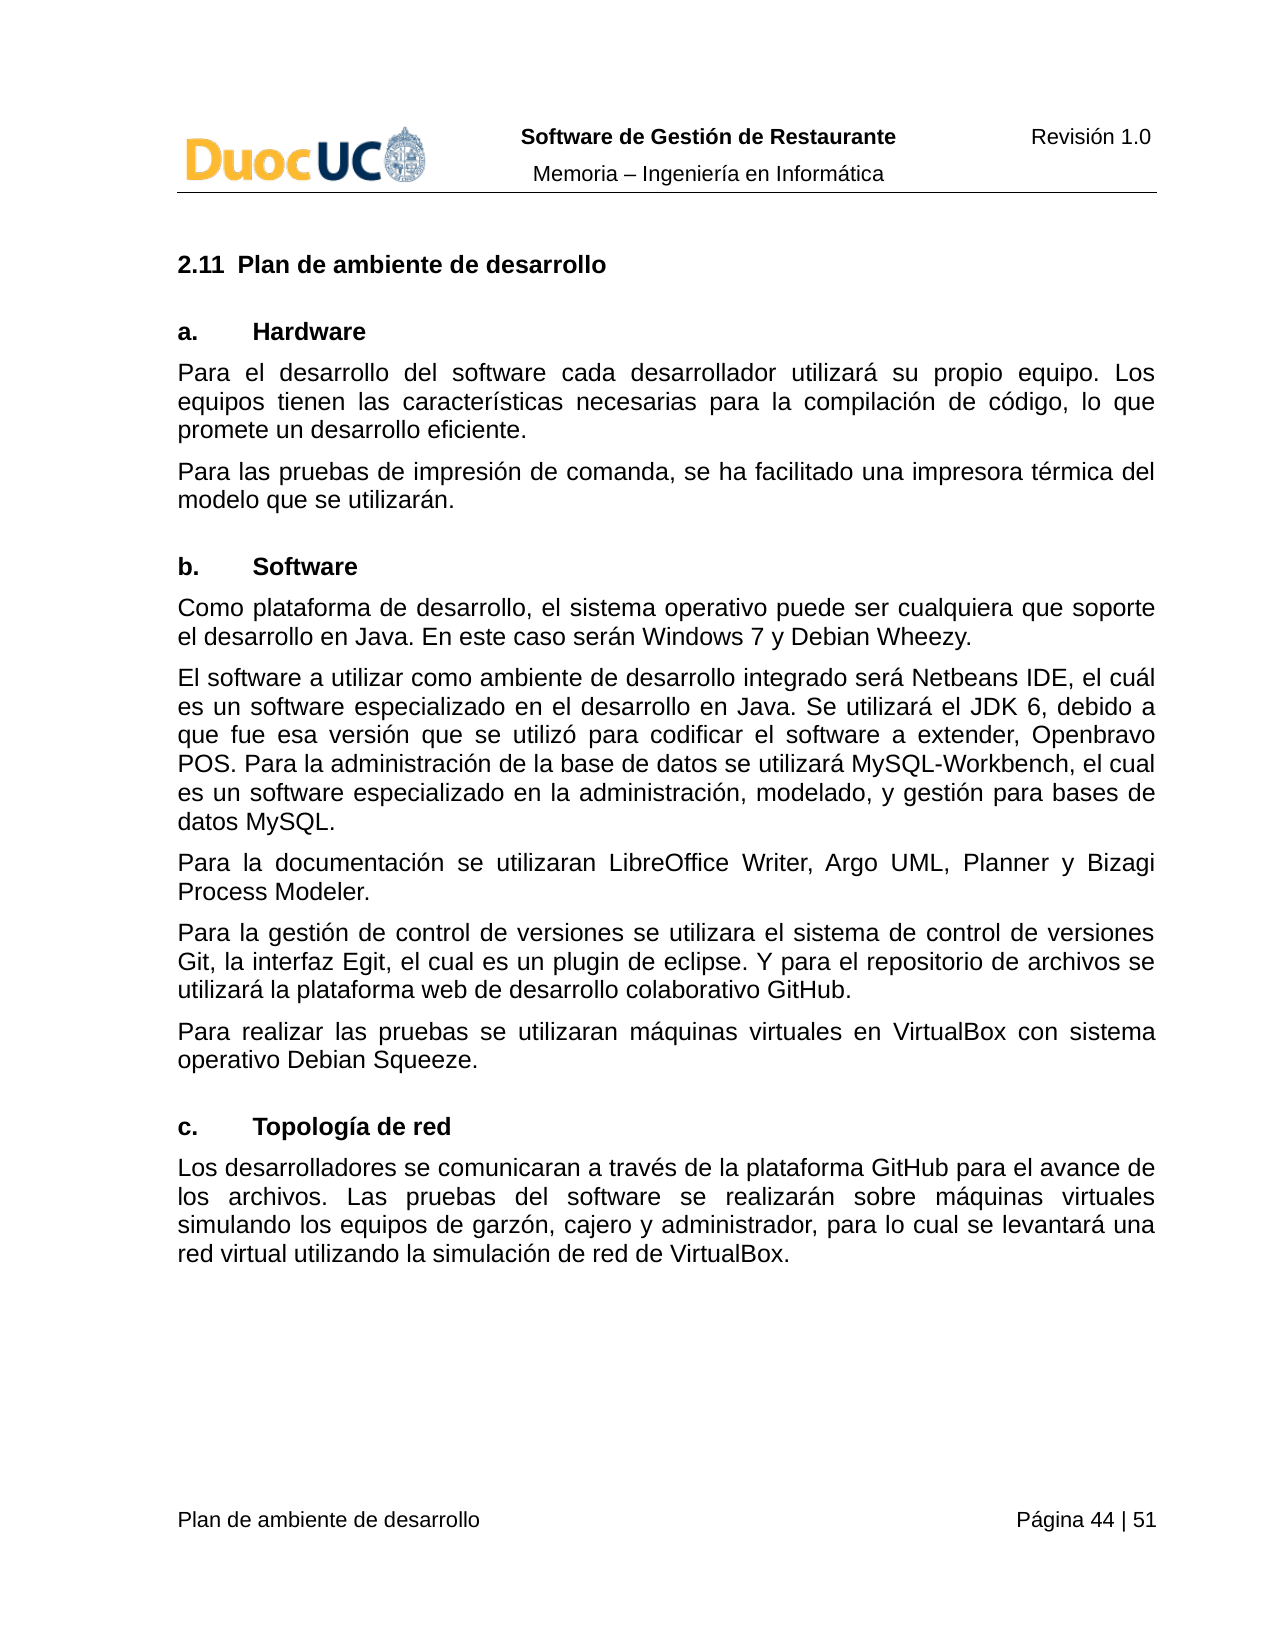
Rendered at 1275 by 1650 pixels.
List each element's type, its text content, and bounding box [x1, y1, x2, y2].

text Para las pruebas de impresión de comanda, se ha facilitado una impresora térmica del modelo que se utilizarán. [177, 457, 1157, 514]
subtitle Plan de ambiente de desarrollo [177, 251, 1157, 279]
picture [182, 123, 426, 187]
text El software a utilizar como ambiente de desarrollo integrado será Netbeans IDE, el cuál es un software especializado en el desarrollo en Java. Se utilizará el JDK 6, debido a que fue esa versión que se utilizó para codificar el software a extender, Openbravo POS. Para la administración de la base de datos se utilizará MySQL-Workbench, el cual es un software especializado en la administración, modelado, y gestión para bases de datos MySQL. [177, 663, 1157, 836]
text Los desarrolladores se comunicaran a través de la plataforma GitHub para el avance de los archivos. Las pruebas del software se realizarán sobre máquinas virtuales simulando los equipos de garzón, cajero y administrador, para lo cual se levantará una red virtual utilizando la simulación de red de VirtualBox. [177, 1153, 1157, 1268]
text Como plataforma de desarrollo, el sistema operativo puede ser cualquiera que soporte el desarrollo en Java. En este caso serán Windows 7 y Debian Wheezy. [177, 593, 1157, 651]
text Para la gestión de control de versiones se utilizara el sistema de control de versiones Git, la interfaz Egit, el cual es un plugin de eclipse. Y para el repositorio de archivos se utilizará la plataforma web de desarrollo colaborativo GitHub. [177, 918, 1157, 1004]
text Para realizar las pruebas se utilizaran máquinas virtuales en VirtualBox con sistema operativo Debian Squeeze. [177, 1017, 1157, 1074]
text Para la documentación se utilizaran LibreOffice Writer, Argo UML, Planner y Bizagi Process Modeler. [177, 848, 1157, 906]
text Para el desarrollo del software cada desarrollador utilizará su propio equipo. Los equipos tienen las características necesarias para la compilación de código, lo que promete un desarrollo eficiente. [177, 358, 1157, 444]
subtitle Software [177, 552, 1157, 581]
subtitle Hardware [177, 317, 1157, 346]
subtitle Topología de red [177, 1112, 1157, 1141]
